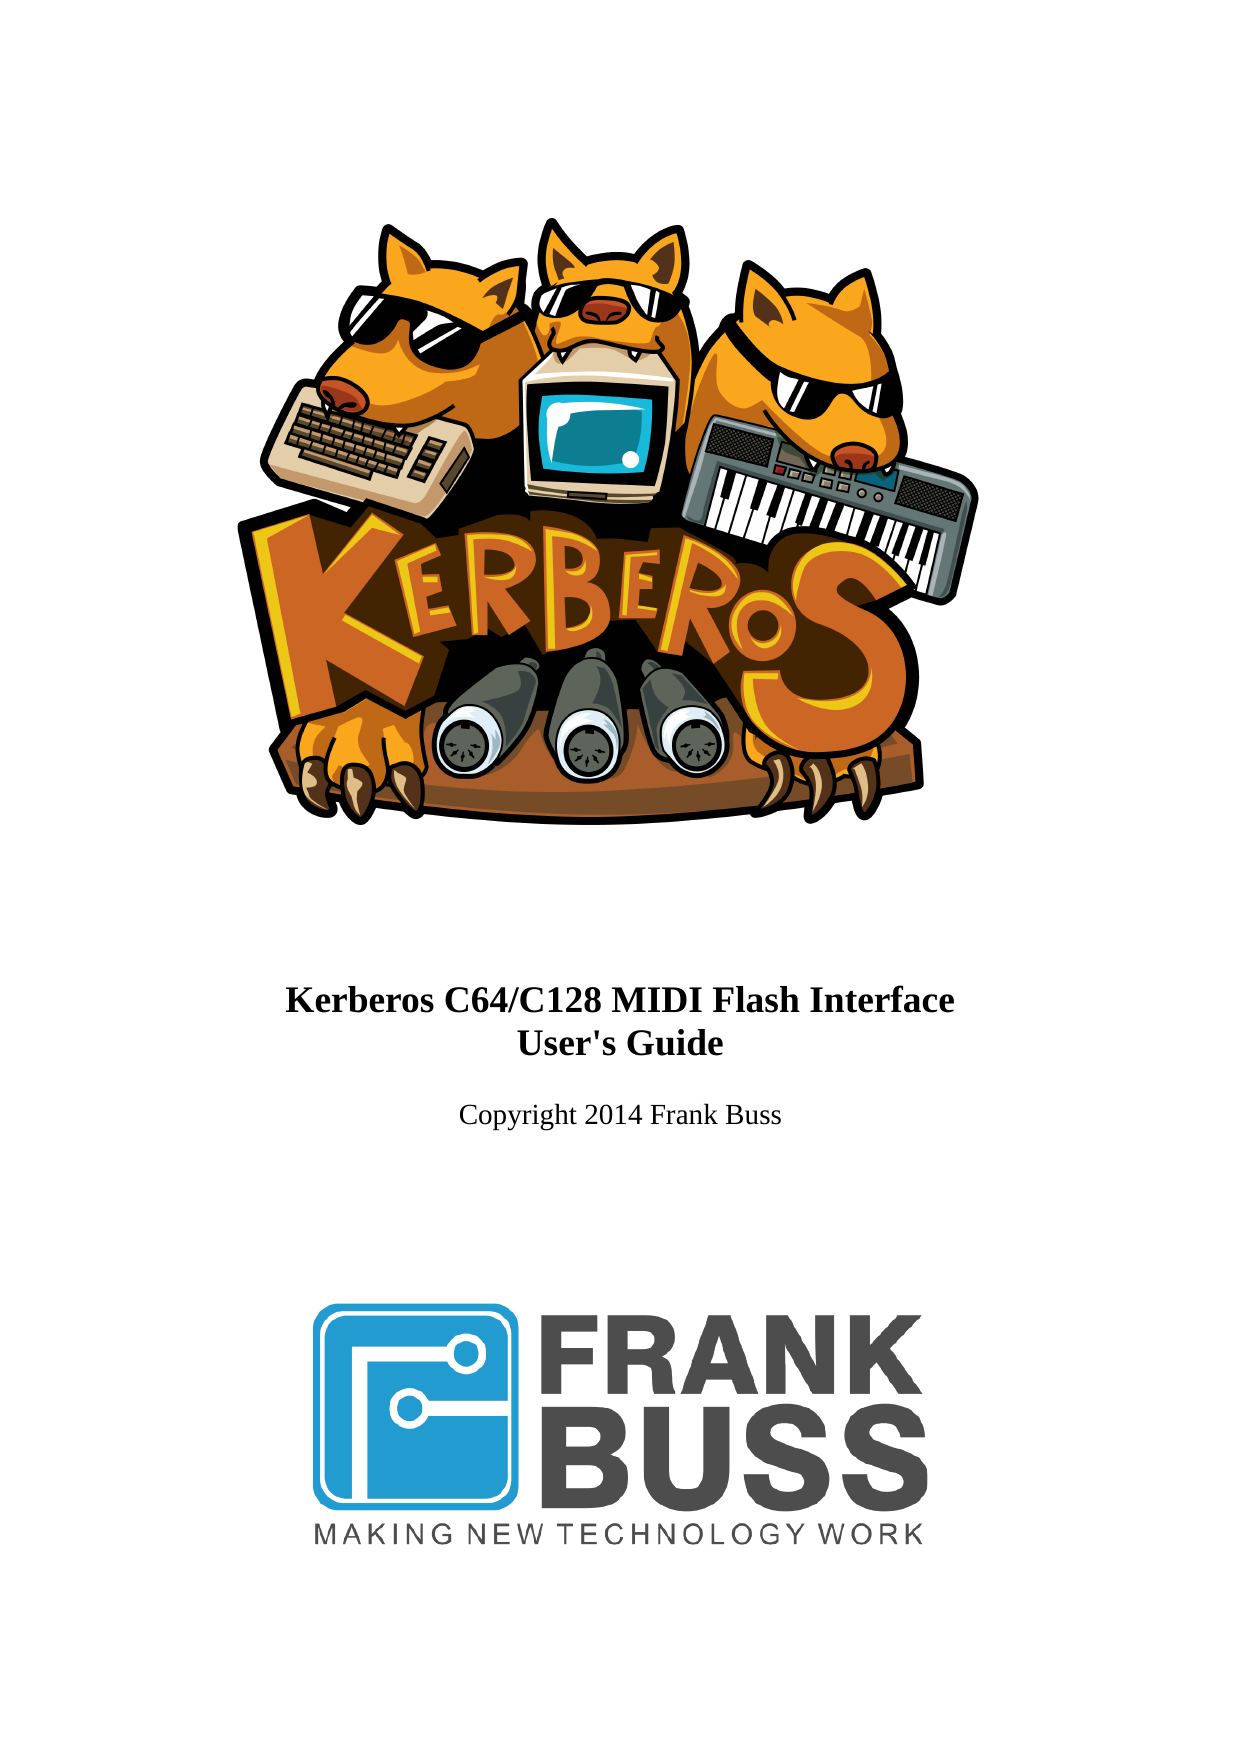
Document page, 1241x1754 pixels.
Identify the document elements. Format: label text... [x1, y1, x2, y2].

picture [312, 1303, 928, 1545]
text Copyright 2014 Frank Buss [118, 1097, 1122, 1131]
text Kerberos C64/C128 MIDI Flash Interface [118, 977, 1122, 1021]
text User's Guide [118, 1021, 1122, 1064]
picture [237, 218, 1003, 825]
